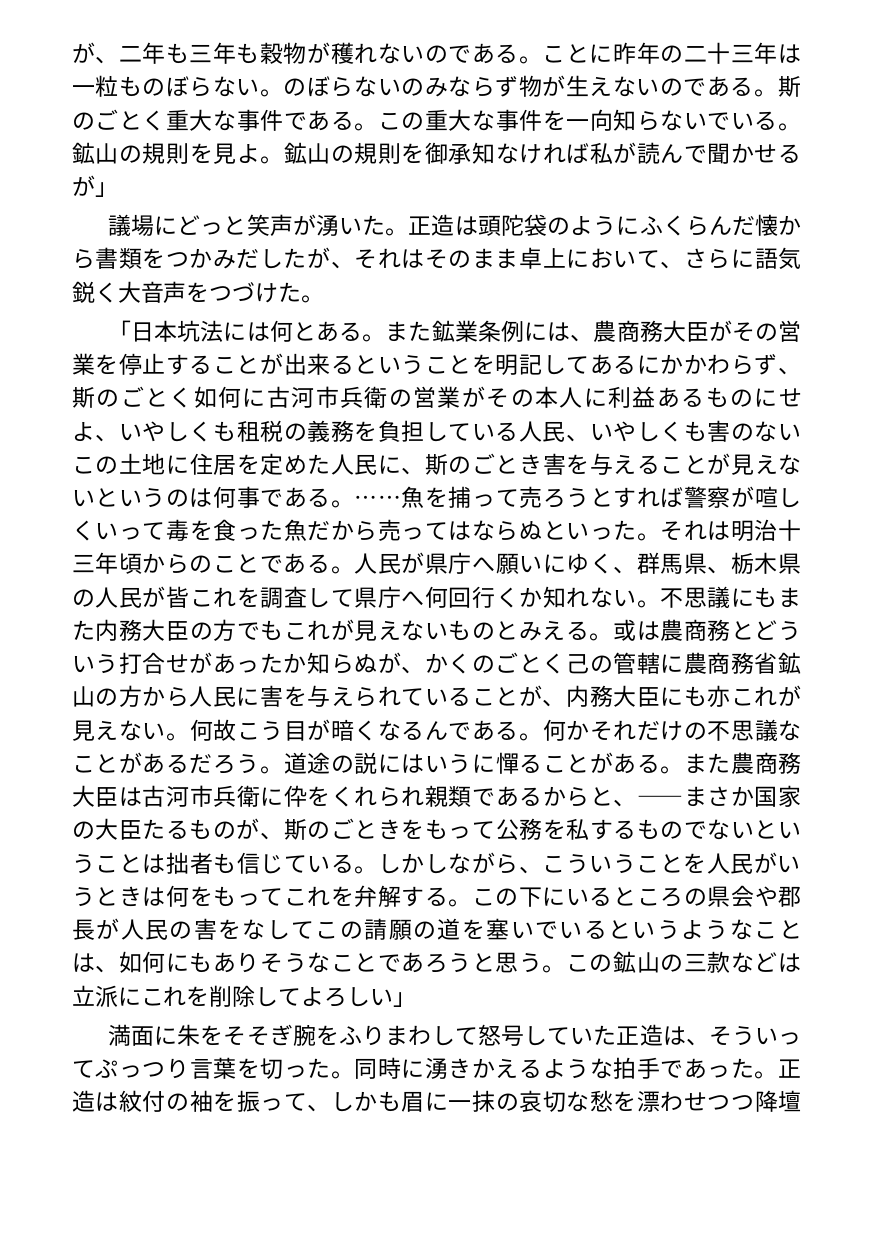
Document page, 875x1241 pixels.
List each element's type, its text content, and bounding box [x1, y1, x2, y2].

text 「日本坑法には何とある。また鉱業条例には、農商務大臣がその営業を停止することが出来るということを明記してあるにかかわらず、斯のごとく如何に古河市兵衛の営業がその本人に利益あるものにせよ、いやしくも租税の義務を負担している人民、いやしくも害のないこの土地に住居を定めた人民に、斯のごとき害を与えることが見えないというのは何事である。……魚を捕って売ろうとすれば警察が喧しくいって毒を食った魚だから売ってはならぬといった。それは明治十三年頃からのことである。人民が県庁へ願いにゆく、群馬県、栃木県の人民が皆これを調査して県庁へ何回行くか知れない。不思議にもまた内務大臣の方でもこれが見えないものとみえる。或は農商務とどういう打合せがあったか知らぬが、かくのごとく己の管轄に農商務省鉱山の方から人民に害を与えられていることが、内務大臣にも亦これが見えない。何故こう目が暗くなるんである。何かそれだけの不思議なことがあるだろう。道途の説にはいうに憚ることがある。また農商務大臣は古河市兵衛に伜をくれられ親類であるからと、――まさか国家の大臣たるものが、斯のごときをもって公務を私するものでないということは拙者も信じている。しかしながら、こういうことを人民がいうときは何をもってこれを弁解する。この下にいるところの県会や郡長が人民の害をなしてこの請願の道を塞いでいるというようなことは、如何にもありそうなことであろうと思う。この鉱山の三款などは立派にこれを削除してよろしい」 [72, 314, 802, 1012]
text が、二年も三年も穀物が穫れないのである。ことに昨年の二十三年は一粒ものぼらない。のぼらないのみならず物が生えないのである。斯のごとく重大な事件である。この重大な事件を一向知らないでいる。鉱山の規則を見よ。鉱山の規則を御承知なければ私が読んで聞かせるが」 [72, 36, 802, 202]
text 満面に朱をそそぎ腕をふりまわして怒号していた正造は、そういってぷっつり言葉を切った。同時に湧きかえるような拍手であった。正造は紋付の袖を振って、しかも眉に一抹の哀切な愁を漂わせつつ降壇 [72, 1017, 802, 1117]
text 議場にどっと笑声が湧いた。正造は頭陀袋のようにふくらんだ懐から書類をつかみだしたが、それはそのまま卓上において、さらに語気鋭く大音声をつづけた。 [72, 208, 802, 308]
